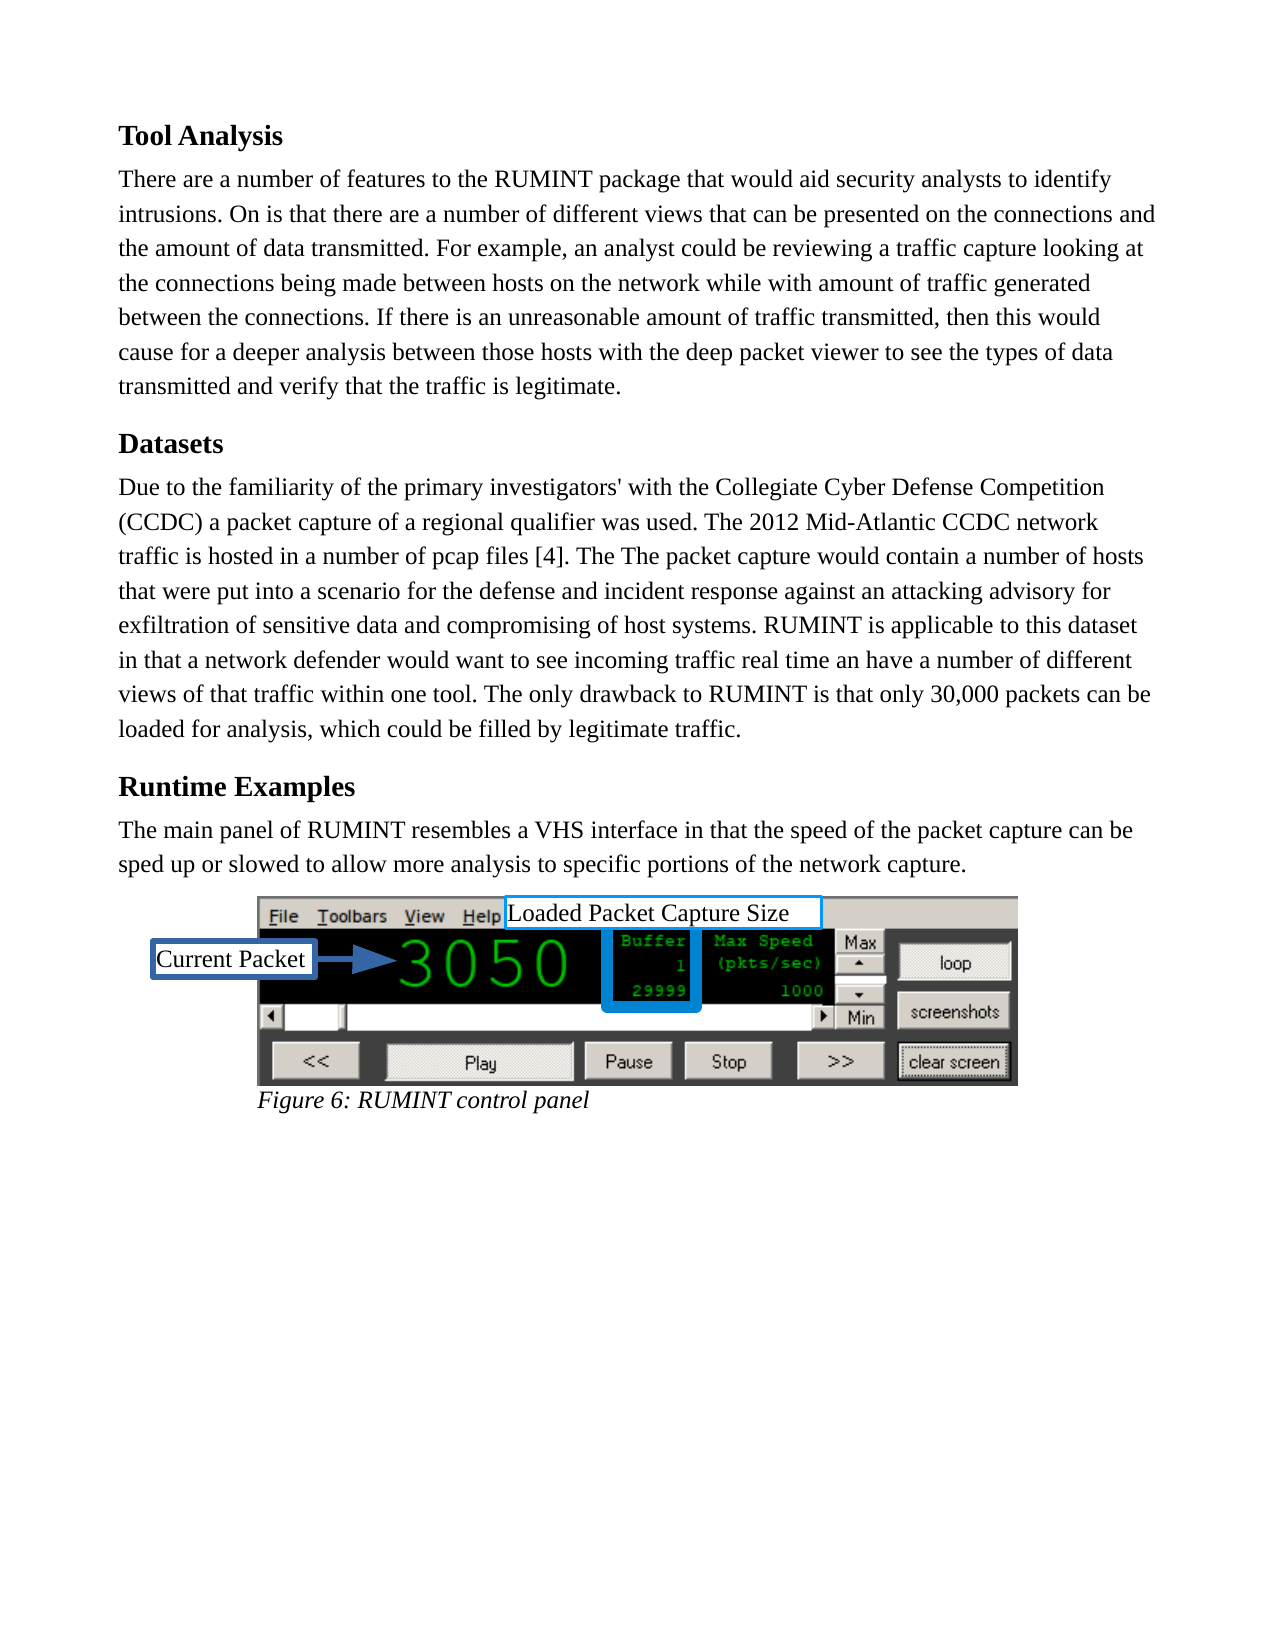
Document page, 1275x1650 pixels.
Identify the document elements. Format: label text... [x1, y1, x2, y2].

text Figure 6: RUMINT control panel [257, 1086, 1018, 1114]
text The main panel of RUMINT resembles a VHS interface in that the speed of the packet capture can be sped up or slowed to allow more analysis to specific portions of the network capture. [118, 815, 1157, 878]
subtitle Datasets [118, 426, 1157, 460]
picture [613, 930, 690, 1001]
picture [257, 896, 1018, 1086]
text Due to the familiarity of the primary investigators' with the Collegiate Cyber Defense Competition (CCDC) a packet capture of a regional qualifier was used. The 2012 Mid-Atlantic CCDC network traffic is hosted in a number of pcap files [4]. The The packet capture would contain a number of hosts that were put into a scenario for the defense and incident response against an attacking advisory for exfiltration of sensitive data and compromising of host systems. RUMINT is applicable to this dataset in that a network defender would want to see incoming traffic real time an have a number of different views of that traffic within one tool. The only drawback to RUMINT is that only 30,000 packets can be loaded for analysis, which could be filled by legitimate traffic. [118, 472, 1157, 742]
text There are a number of features to the RUMINT package that would aid security analysts to identify intrusions. On is that there are a number of different views that can be presented on the connections and the amount of data transmitted. For example, an analyst could be reviewing a traffic capture looking at the connections being made between hosts on the network while with amount of traffic generated between the connections. If there is an unreasonable amount of traffic transmitted, then this would cause for a deeper analysis between those hosts with the deep packet viewer to see the types of data transmitted and verify that the traffic is legitimate. [118, 164, 1157, 400]
subtitle Tool Analysis [118, 118, 1157, 152]
subtitle Runtime Examples [118, 769, 1157, 803]
